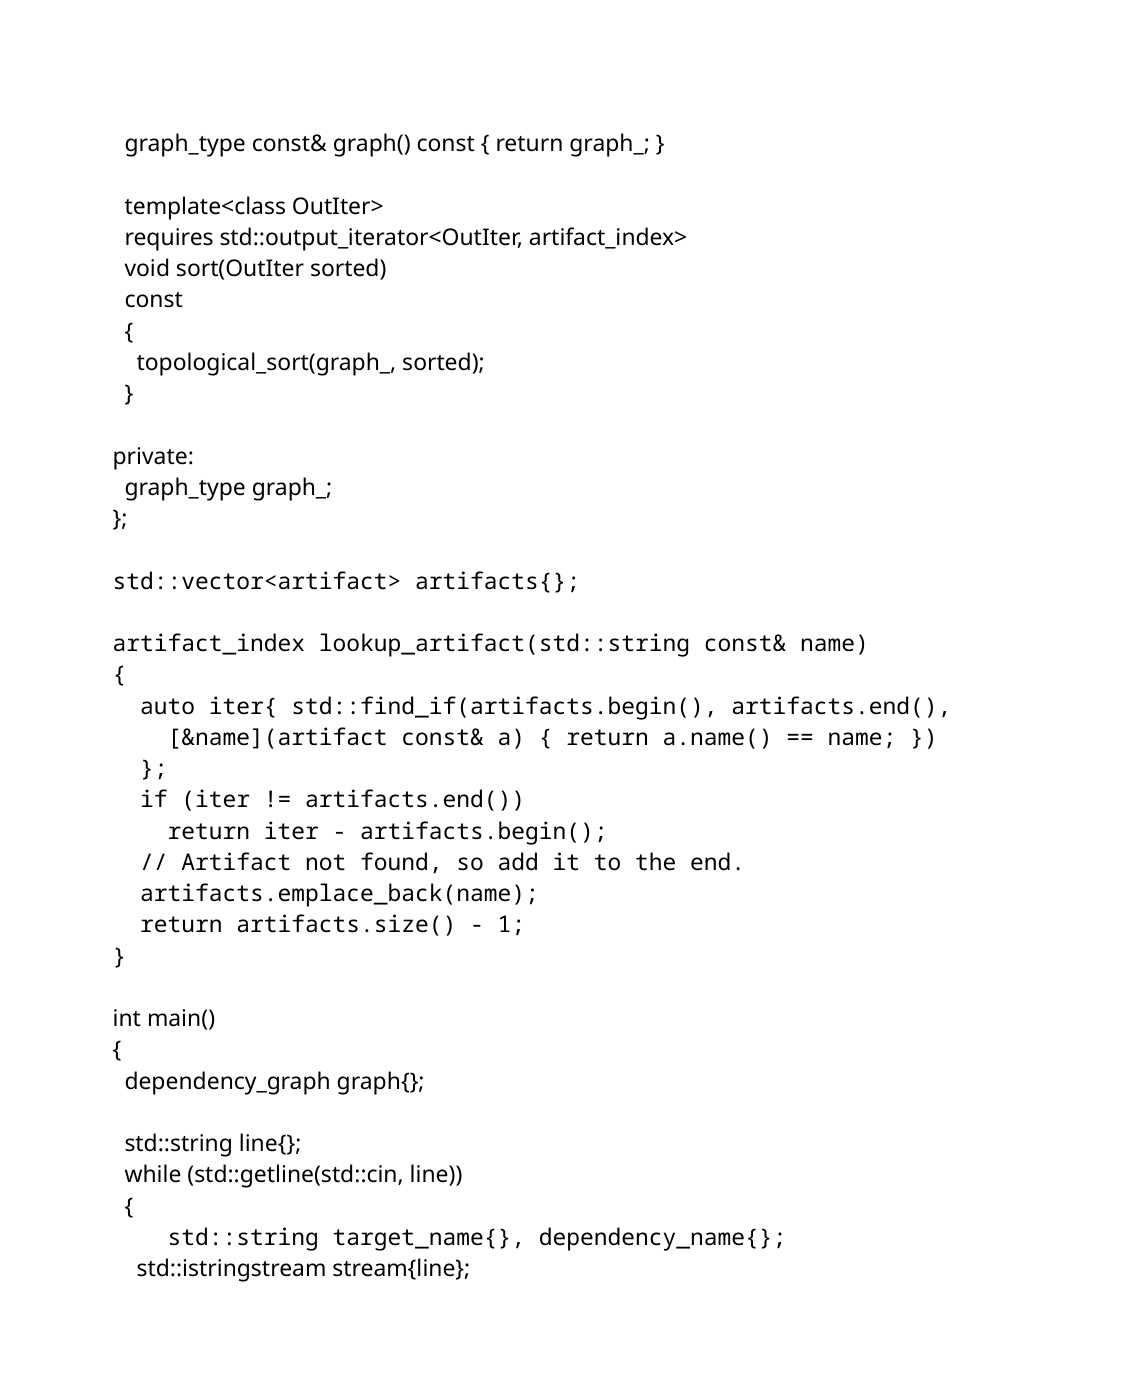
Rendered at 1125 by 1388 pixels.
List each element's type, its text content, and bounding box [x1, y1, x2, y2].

text } [112, 940, 1012, 971]
text void sort(OutIter sorted) [112, 252, 1012, 283]
text template<class OutIter> [112, 190, 1012, 221]
text topological_sort(graph_, sorted); [112, 346, 1012, 377]
text int main() [112, 1002, 1012, 1033]
text graph_type graph_; [112, 471, 1012, 502]
text return artifacts.size() - 1; [112, 908, 1012, 940]
text [&name](artifact const& a) { return a.name() == name; }) [112, 721, 1012, 752]
text // Artifact not found, so add it to the end. [112, 846, 1012, 877]
text { [112, 658, 1012, 690]
text private: [112, 440, 1012, 471]
text if (iter != artifacts.end()) [112, 783, 1012, 815]
text const [112, 283, 1012, 315]
text std::string target_name{}, dependency_name{}; [112, 1221, 1012, 1252]
text requires std::output_iterator<OutIter, artifact_index> [112, 221, 1012, 252]
text }; [112, 502, 1012, 533]
text std::string line{}; [112, 1127, 1012, 1158]
text while (std::getline(std::cin, line)) [112, 1158, 1012, 1190]
text }; [112, 752, 1012, 783]
text artifact_index lookup_artifact(std::string const& name) [112, 627, 1012, 658]
text std::vector<artifact> artifacts{}; [112, 565, 1012, 596]
text graph_type const& graph() const { return graph_; } [112, 127, 1012, 158]
text std::istringstream stream{line}; [112, 1252, 1012, 1283]
text { [112, 1033, 1012, 1065]
text { [112, 1190, 1012, 1221]
text artifacts.emplace_back(name); [112, 877, 1012, 908]
text return iter - artifacts.begin(); [112, 815, 1012, 846]
text { [112, 315, 1012, 346]
text dependency_graph graph{}; [112, 1065, 1012, 1096]
text } [112, 377, 1012, 408]
text auto iter{ std::find_if(artifacts.begin(), artifacts.end(), [112, 690, 1012, 721]
